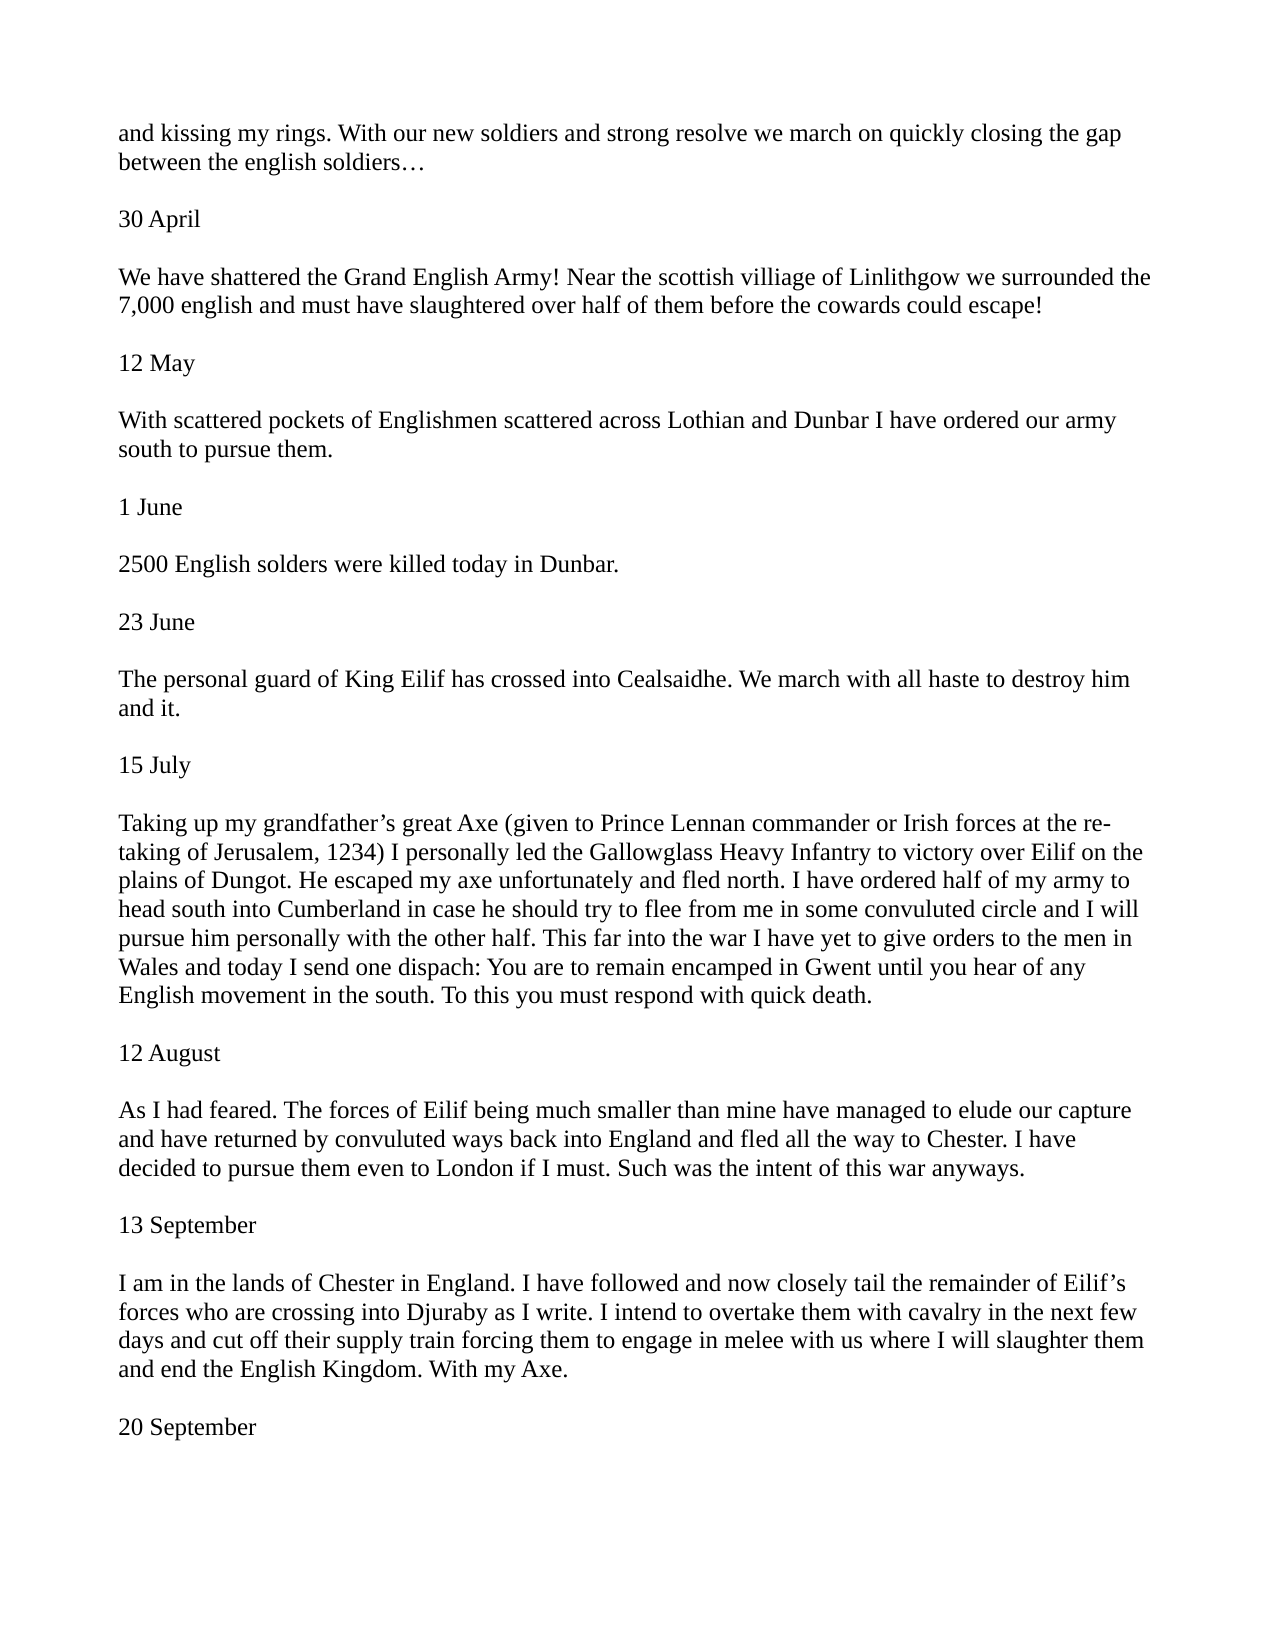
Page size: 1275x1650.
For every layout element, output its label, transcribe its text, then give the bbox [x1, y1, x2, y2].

text With scattered pockets of Englishmen scattered across Lothian and Dunbar I have ordered our army south to pursue them. [118, 406, 1157, 463]
text 23 June [118, 607, 1157, 636]
text and kissing my rings. With our new soldiers and strong resolve we march on quickly closing the gap between the english soldiers… [118, 118, 1157, 176]
text I am in the lands of Chester in England. I have followed and now closely tail the remainder of Eilif’s forces who are crossing into Djuraby as I write. I intend to overtake them with cavalry in the next few days and cut off their supply train forcing them to engage in melee with us where I will slaughter them and end the English Kingdom. With my Axe. [118, 1268, 1157, 1383]
text 13 September [118, 1211, 1157, 1239]
text 30 April [118, 204, 1157, 233]
text 1 June [118, 492, 1157, 521]
text 12 August [118, 1038, 1157, 1067]
text Taking up my grandfather’s great Axe (given to Prince Lennan commander or Irish forces at the re-taking of Jerusalem, 1234) I personally led the Gallowglass Heavy Infantry to victory over Eilif on the plains of Dungot. He escaped my axe unfortunately and fled north. I have ordered half of my army to head south into Cumberland in case he should try to flee from me in some convuluted circle and I will pursue him personally with the other half. This far into the war I have yet to give orders to the men in Wales and today I send one dispach: You are to remain encamped in Gwent until you hear of any English movement in the south. To this you must respond with quick death. [118, 808, 1157, 1009]
text The personal guard of King Eilif has crossed into Cealsaidhe. We march with all haste to destroy him and it. [118, 664, 1157, 722]
text 20 September [118, 1412, 1157, 1441]
text 2500 English solders were killed today in Dunbar. [118, 549, 1157, 578]
text 12 May [118, 348, 1157, 377]
text As I had feared. The forces of Eilif being much smaller than mine have managed to elude our capture and have returned by convuluted ways back into England and fled all the way to Chester. I have decided to pursue them even to London if I must. Such was the intent of this war anyways. [118, 1096, 1157, 1182]
text We have shattered the Grand English Army! Near the scottish villiage of Linlithgow we surrounded the 7,000 english and must have slaughtered over half of them before the cowards could escape! [118, 262, 1157, 319]
text 15 July [118, 751, 1157, 779]
